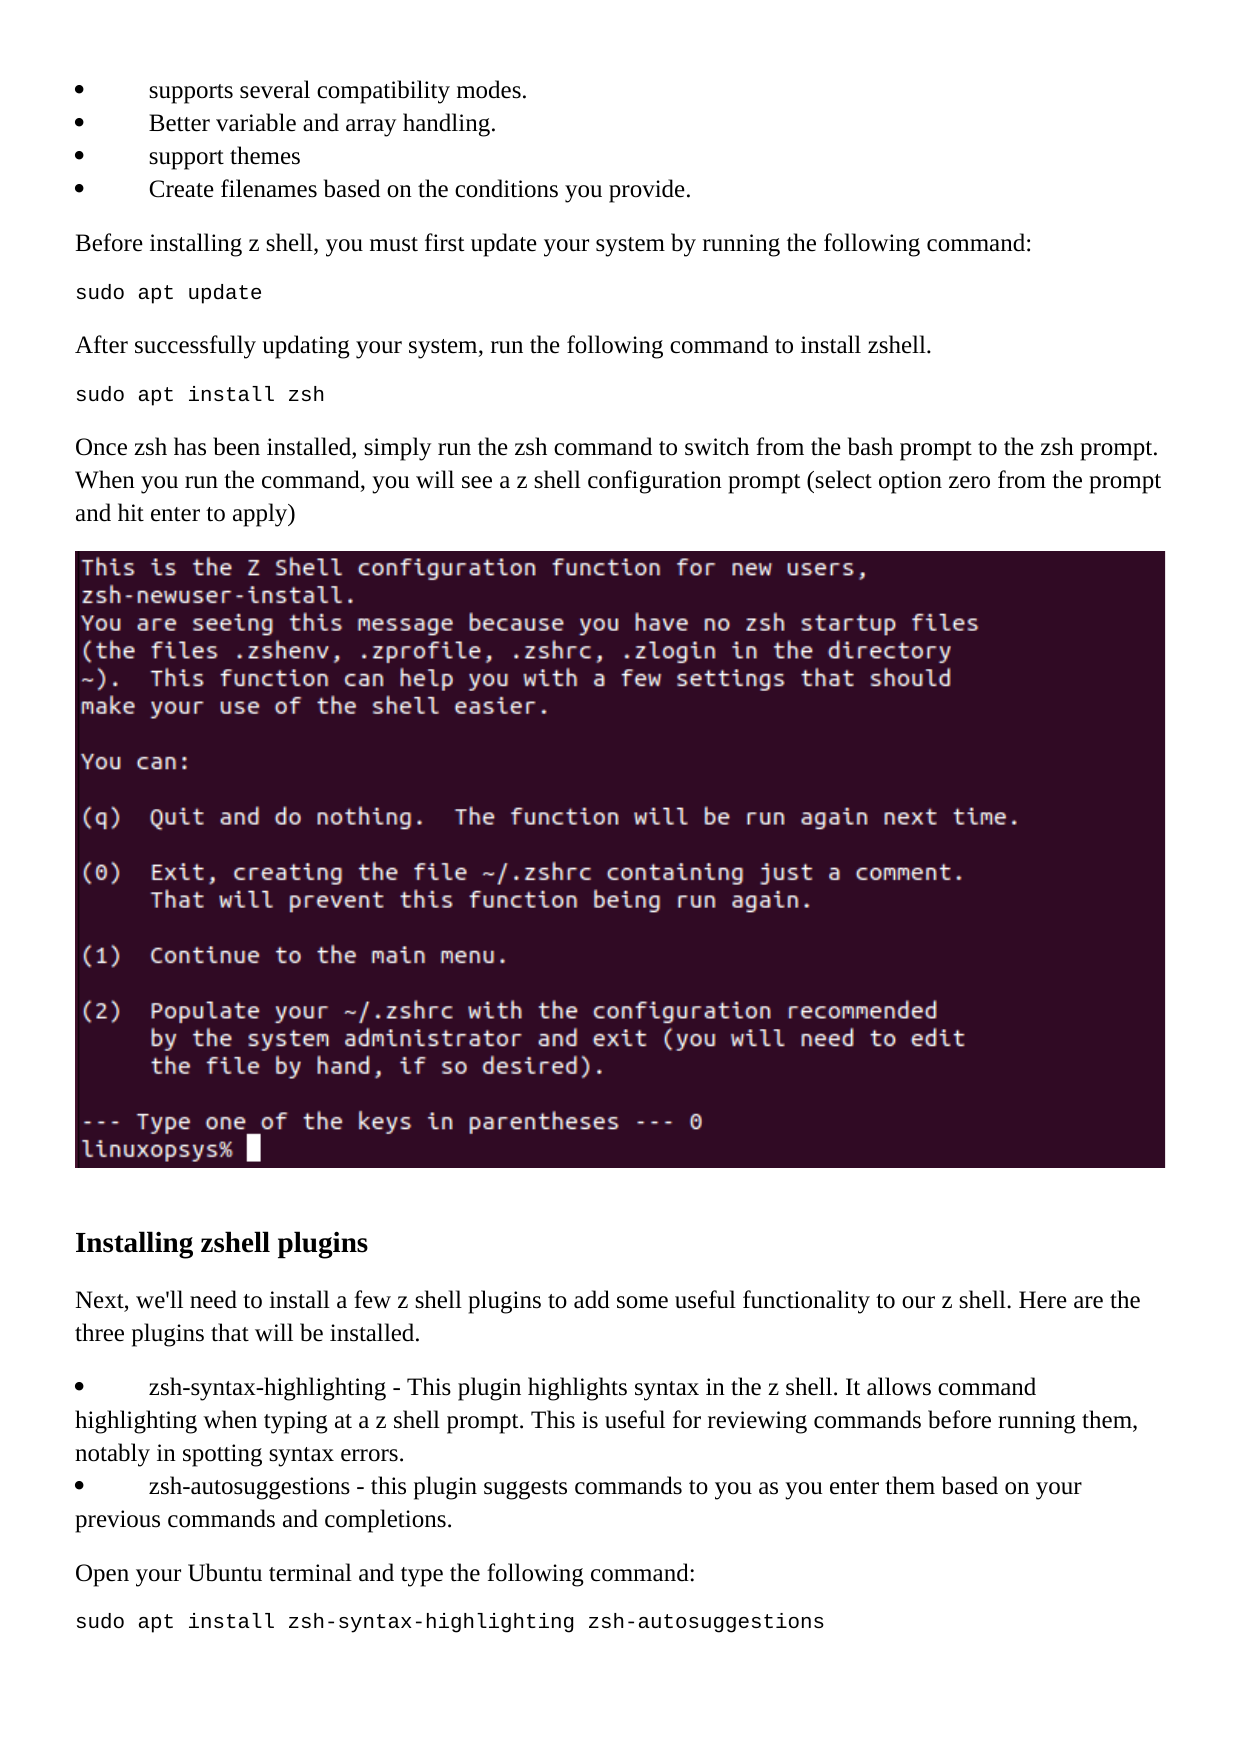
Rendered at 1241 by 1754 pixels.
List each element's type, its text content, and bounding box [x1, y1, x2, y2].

list zsh-syntax-highlighting - This plugin highlights syntax in the z shell. It allows command highlighting when typing at a z shell prompt. This is useful for reviewing commands before running them, notably in spotting syntax errors. [75, 1372, 1165, 1467]
text Installing zshell plugins [75, 1226, 1165, 1259]
text Before installing z shell, you must first update your system by running the following command: [75, 228, 1165, 257]
list support themes [75, 141, 1165, 170]
text sudo apt install zsh [75, 384, 1165, 407]
text Next, we'll need to install a few z shell plugins to add some useful functionality to our z shell. Here are the three plugins that will be installed. [75, 1285, 1165, 1347]
text Once zsh has been installed, simply run the zsh command to switch from the bash prompt to the zsh prompt. When you run the command, you will see a z shell configuration prompt (select option zero from the prompt and hit enter to apply) [75, 432, 1165, 526]
text sudo apt update [75, 282, 1165, 305]
text After successfully updating your system, run the following command to install zshell. [75, 330, 1165, 358]
list supports several compatibility modes. [75, 75, 1165, 104]
list zsh-autosuggestions - this plugin suggests commands to you as you enter them based on your previous commands and completions. [75, 1471, 1165, 1533]
picture [75, 551, 1166, 1168]
text sudo apt install zsh-syntax-highlighting zsh-autosuggestions [75, 1612, 1165, 1635]
text Open your Ubuntu terminal and type the following command: [75, 1558, 1165, 1586]
list Better variable and array handling. [75, 108, 1165, 137]
list Create filenames based on the conditions you provide. [75, 174, 1165, 203]
